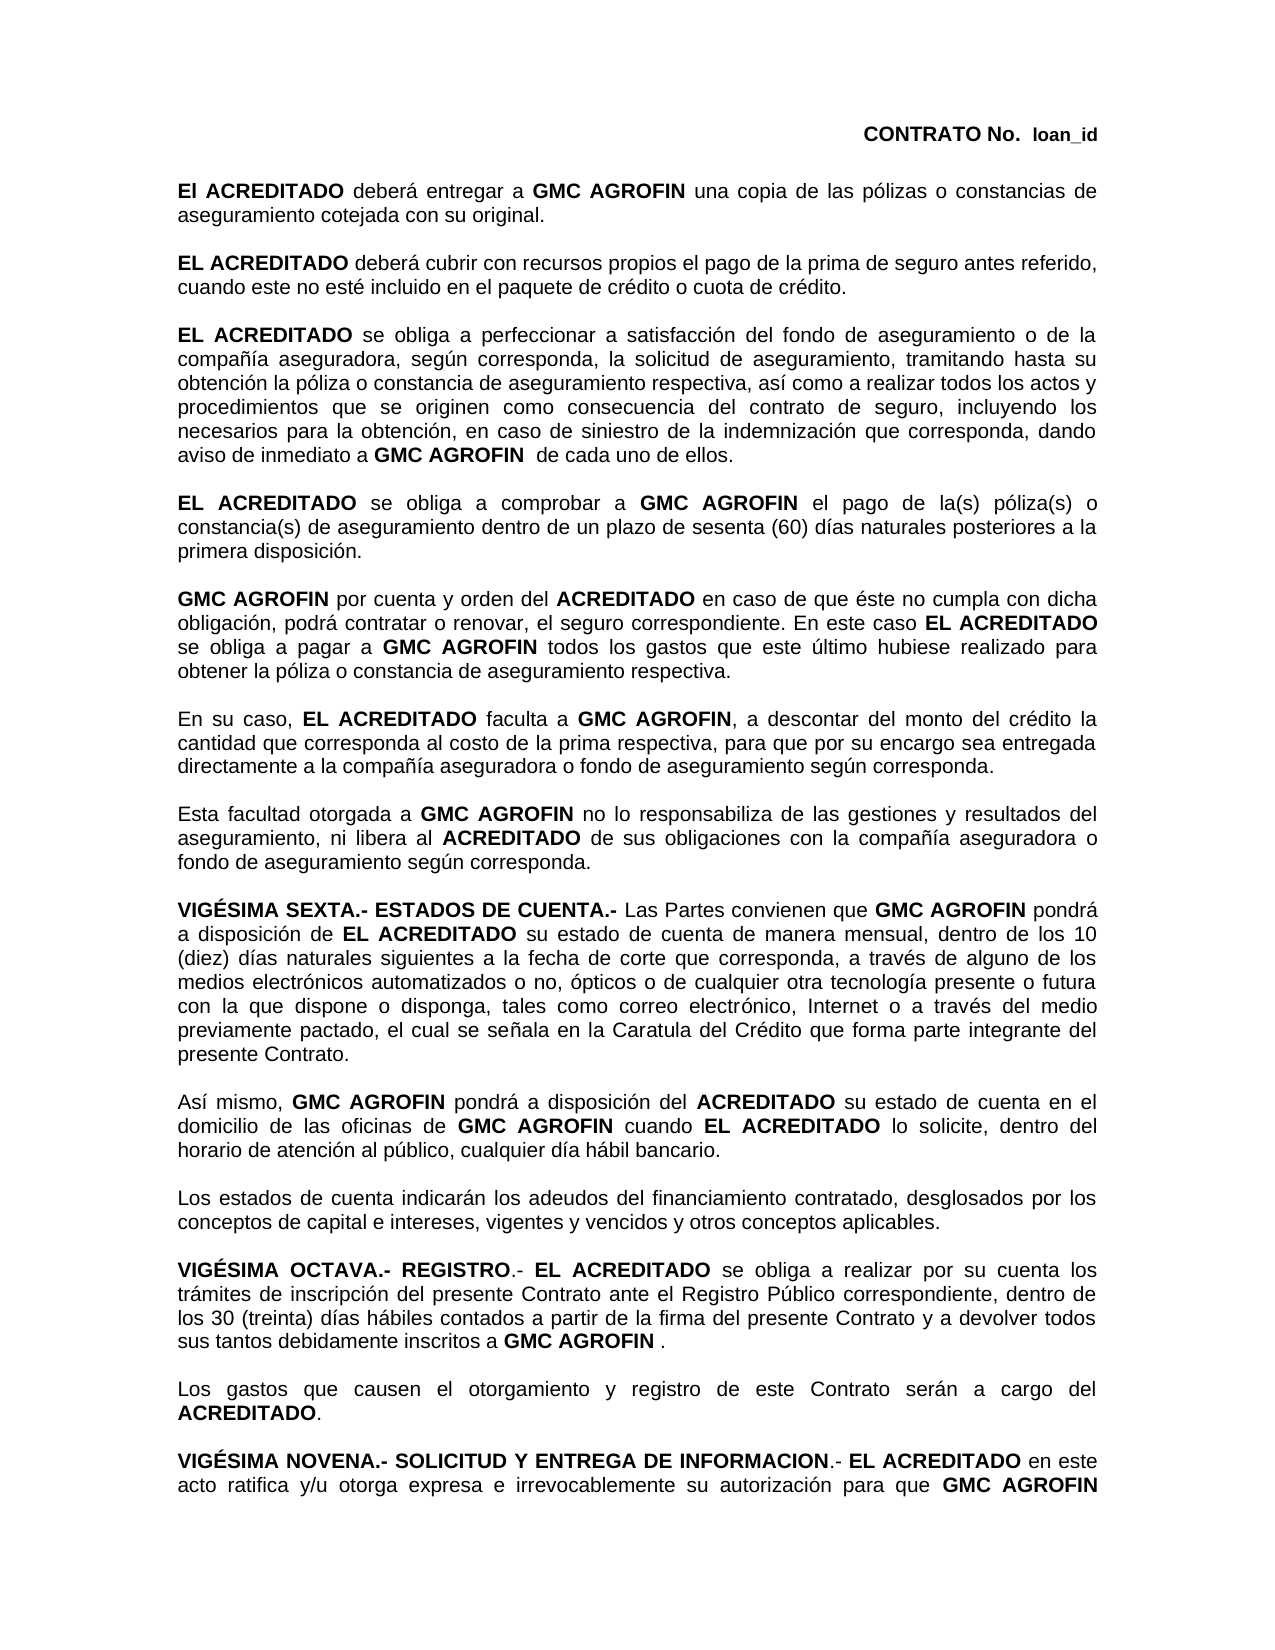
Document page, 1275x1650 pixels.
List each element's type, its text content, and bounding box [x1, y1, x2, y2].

text VIGÉSIMA NOVENA.- SOLICITUD Y ENTREGA DE INFORMACION.- EL ACREDITADO en este acto ratifica y/u otorga expresa e irrevocablemente su autorización para que GMC AGROFIN [177, 1449, 1098, 1497]
text Los gastos que causen el otorgamiento y registro de este Contrato serán a cargo del ACREDITADO. [177, 1377, 1098, 1425]
text EL ACREDITADO deberá cubrir con recursos propios el pago de la prima de seguro antes referido, cuando este no esté incluido en el paquete de crédito o cuota de crédito. [177, 251, 1098, 299]
text VIGÉSIMA SEXTA.- ESTADOS DE CUENTA.- Las Partes convienen que GMC AGROFIN pondrá a disposición de EL ACREDITADO su estado de cuenta de manera mensual, dentro de los 10 (diez) días naturales siguientes a la fecha de corte que corresponda, a través de alguno de los medios electrónicos automatizados o no, ópticos o de cualquier otra tecnología presente o futura con la que dispone o disponga, tales como correo electrónico, Internet o a través del medio previamente pactado, el cual se señala en la Caratula del Crédito que forma parte integrante del presente Contrato. [177, 898, 1098, 1066]
text Esta facultad otorgada a GMC AGROFIN no lo responsabiliza de las gestiones y resultados del aseguramiento, ni libera al ACREDITADO de sus obligaciones con la compañía aseguradora o fondo de aseguramiento según corresponda. [177, 802, 1098, 874]
text VIGÉSIMA OCTAVA.- REGISTRO.- EL ACREDITADO se obliga a realizar por su cuenta los trámites de inscripción del presente Contrato ante el Registro Público correspondiente, dentro de los 30 (treinta) días hábiles contados a partir de la firma del presente Contrato y a devolver todos sus tantos debidamente inscritos a GMC AGROFIN . [177, 1257, 1098, 1353]
text Así mismo, GMC AGROFIN pondrá a disposición del ACREDITADO su estado de cuenta en el domicilio de las oficinas de GMC AGROFIN cuando EL ACREDITADO lo solicite, dentro del horario de atención al público, cualquier día hábil bancario. [177, 1090, 1098, 1162]
text En su caso, EL ACREDITADO faculta a GMC AGROFIN, a descontar del monto del crédito la cantidad que corresponda al costo de la prima respectiva, para que por su encargo sea entregada directamente a la compañía aseguradora o fondo de aseguramiento según corresponda. [177, 706, 1098, 778]
text El ACREDITADO deberá entregar a GMC AGROFIN una copia de las pólizas o constancias de aseguramiento cotejada con su original. [177, 179, 1098, 227]
text EL ACREDITADO se obliga a comprobar a GMC AGROFIN el pago de la(s) póliza(s) o constancia(s) de aseguramiento dentro de un plazo de sesenta (60) días naturales posteriores a la primera disposición. [177, 491, 1098, 563]
text GMC AGROFIN por cuenta y orden del ACREDITADO en caso de que éste no cumpla con dicha obligación, podrá contratar o renovar, el seguro correspondiente. En este caso EL ACREDITADO se obliga a pagar a GMC AGROFIN todos los gastos que este último hubiese realizado para obtener la póliza o constancia de aseguramiento respectiva. [177, 587, 1098, 682]
text EL ACREDITADO se obliga a perfeccionar a satisfacción del fondo de aseguramiento o de la compañía aseguradora, según corresponda, la solicitud de aseguramiento, tramitando hasta su obtención la póliza o constancia de aseguramiento respectiva, así como a realizar todos los actos y procedimientos que se originen como consecuencia del contrato de seguro, incluyendo los necesarios para la obtención, en caso de siniestro de la indemnización que corresponda, dando aviso de inmediato a GMC AGROFIN de cada uno de ellos. [177, 323, 1098, 467]
text Los estados de cuenta indicarán los adeudos del financiamiento contratado, desglosados por los conceptos de capital e intereses, vigentes y vencidos y otros conceptos aplicables. [177, 1186, 1098, 1233]
